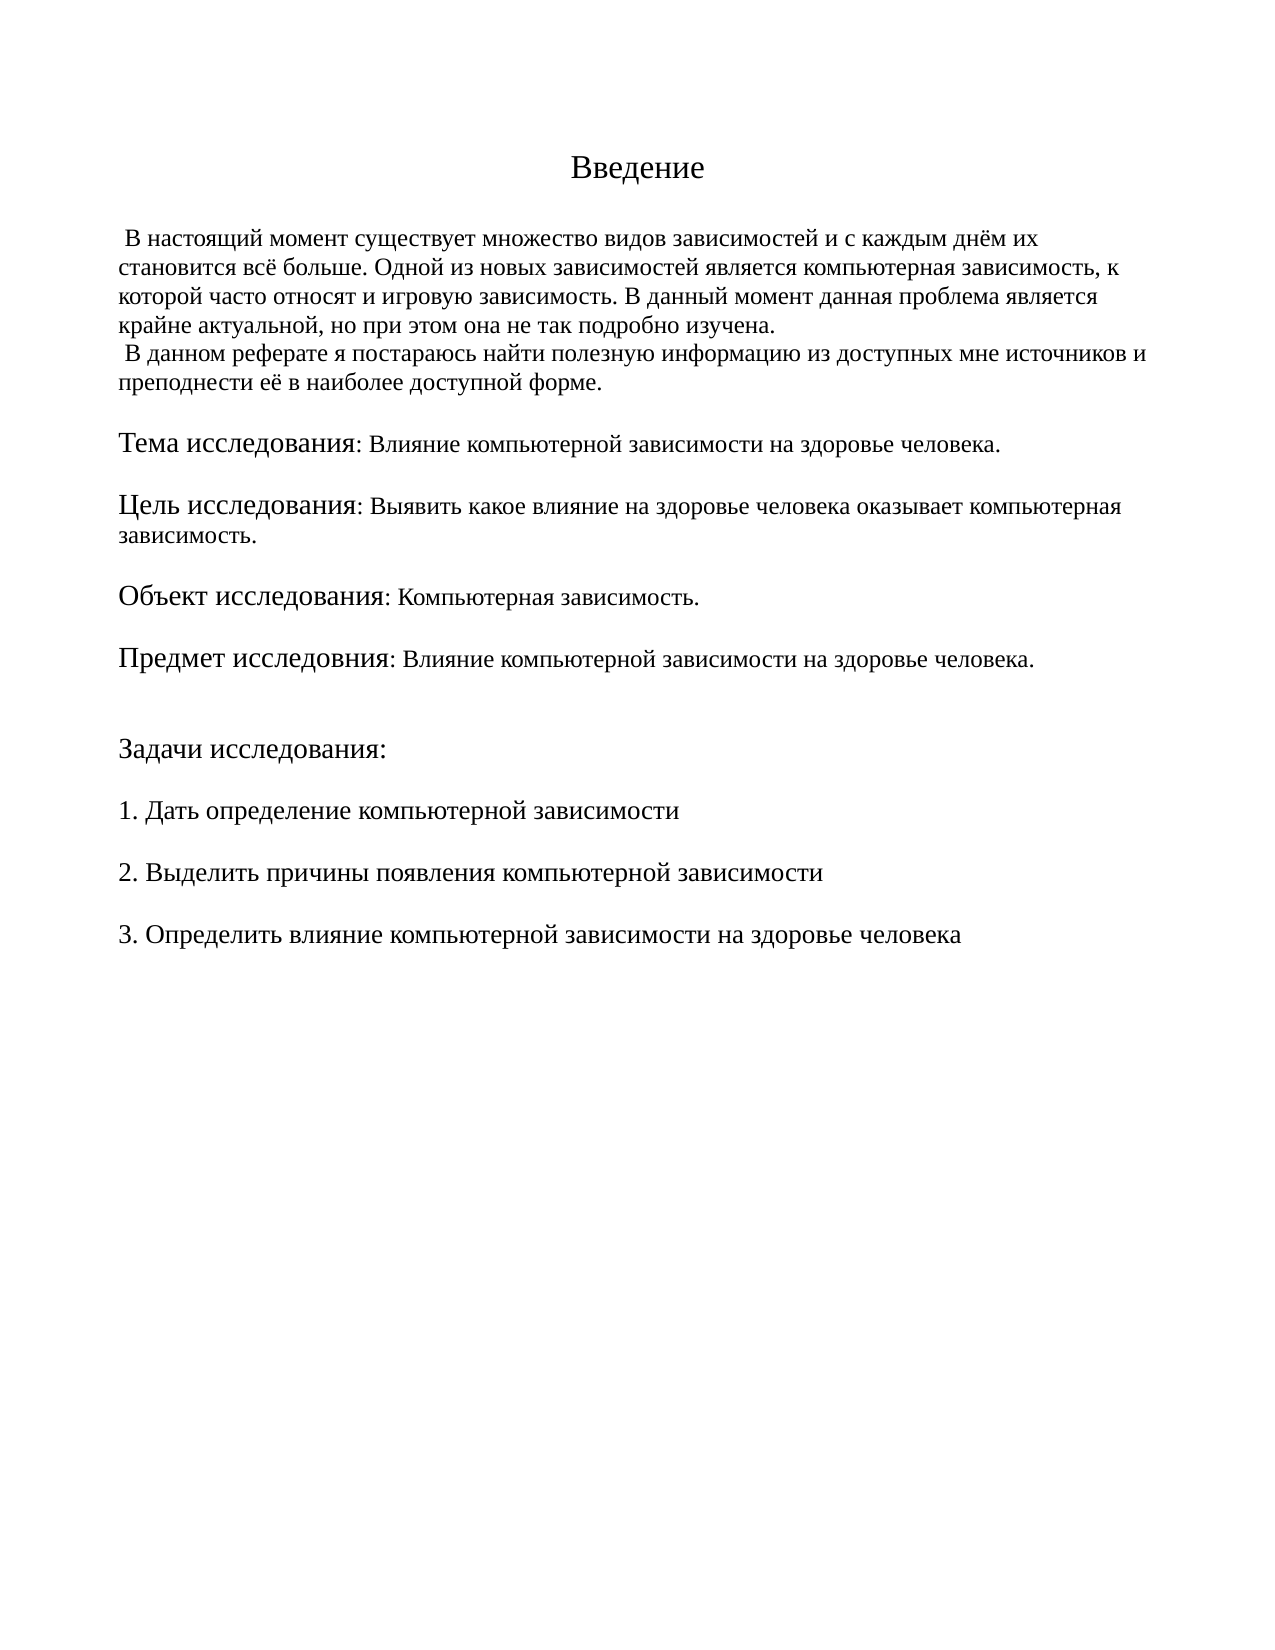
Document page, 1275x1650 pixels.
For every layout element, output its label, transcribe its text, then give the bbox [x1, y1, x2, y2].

text Задачи исследования: [118, 731, 1157, 765]
text 1. Дать определение компьютерной зависимости [118, 794, 1157, 825]
text Предмет исследовния: Влияние компьютерной зависимости на здоровье человека. [118, 640, 1157, 674]
text 2. Выделить причины появления компьютерной зависимости [118, 856, 1157, 887]
text 3. Определить влияние компьютерной зависимости на здоровье человека [118, 918, 1157, 949]
text Объект исследования: Компьютерная зависимость. [118, 578, 1157, 612]
text В настоящий момент существует множество видов зависимостей и с каждым днём их становится всё больше. Одной из новых зависимостей является компьютерная зависимость, к которой часто относят и игровую зависимость. В данный момент данная проблема является крайне актуальной, но при этом она не так подробно изучена. [118, 223, 1157, 338]
text В данном реферате я постараюсь найти полезную информацию из доступных мне источников и преподнести её в наиболее доступной форме. [118, 338, 1157, 396]
text Тема исследования: Влияние компьютерной зависимости на здоровье человека. [118, 425, 1157, 458]
text Цель исследования: Выявить какое влияние на здоровье человека оказывает компьютерная зависимость. [118, 487, 1157, 549]
text Введение [118, 147, 1157, 185]
